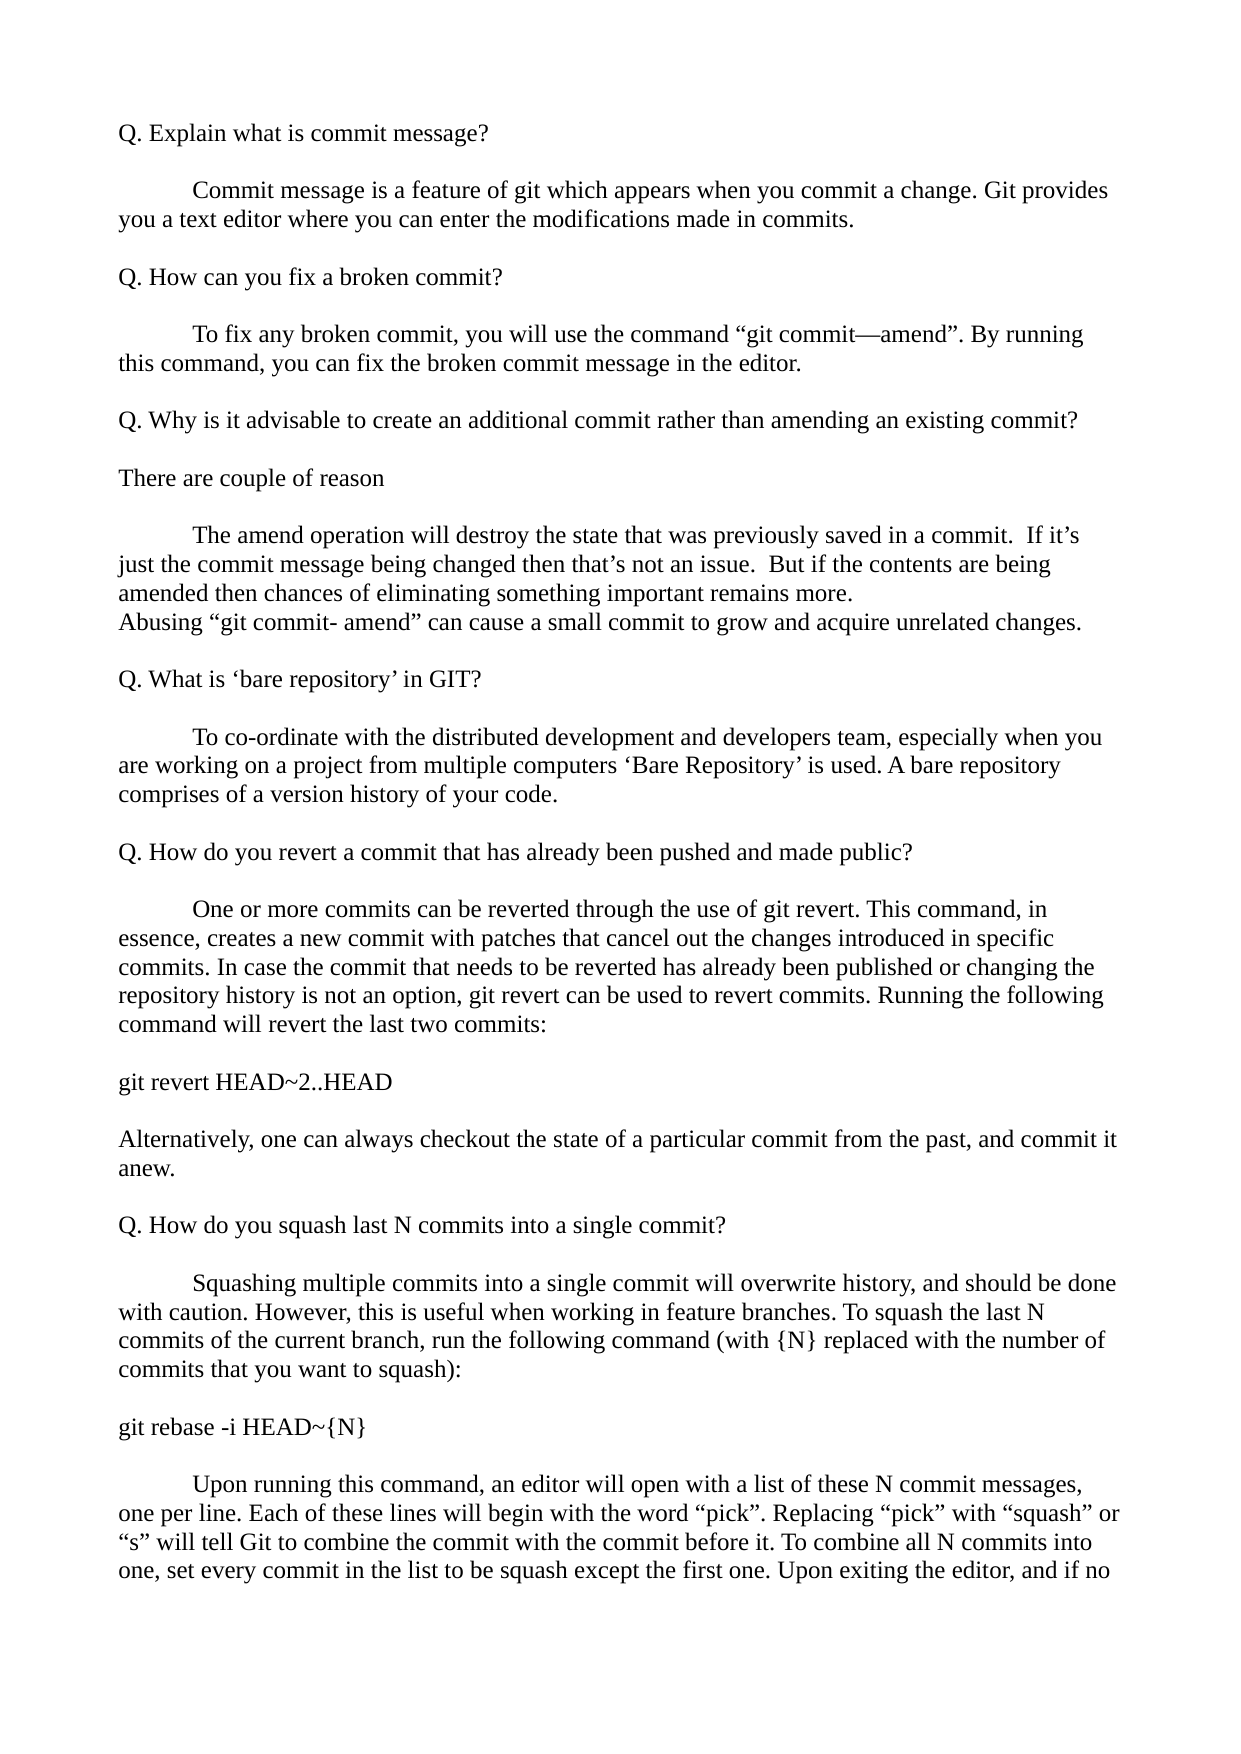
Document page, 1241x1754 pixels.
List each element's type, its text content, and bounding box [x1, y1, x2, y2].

text Alternatively, one can always checkout the state of a particular commit from the past, and commit it anew. [118, 1124, 1122, 1182]
text Q. Explain what is commit message? [118, 118, 1122, 147]
text git revert HEAD~2..HEAD [118, 1067, 1122, 1096]
text The amend operation will destroy the state that was previously saved in a commit. If it’s just the commit message being changed then that’s not an issue. But if the contents are being amended then chances of eliminating something important remains more. [118, 521, 1122, 607]
text Squashing multiple commits into a single commit will overwrite history, and should be done with caution. However, this is useful when working in feature branches. To squash the last N commits of the current branch, run the following command (with {N} replaced with the number of commits that you want to squash): [118, 1268, 1122, 1383]
text Commit message is a feature of git which appears when you commit a change. Git provides you a text editor where you can enter the modifications made in commits. [118, 176, 1122, 233]
text Q. How do you revert a commit that has already been pushed and made public? [118, 837, 1122, 866]
text Upon running this command, an editor will open with a list of these N commit messages, one per line. Each of these lines will begin with the word “pick”. Replacing “pick” with “squash” or “s” will tell Git to combine the commit with the commit before it. To combine all N commits into one, set every commit in the list to be squash except the first one. Upon exiting the editor, and if no [118, 1469, 1122, 1584]
text Q. How can you fix a broken commit? [118, 262, 1122, 291]
text Abusing “git commit- amend” can cause a small commit to grow and acquire unrelated changes. [118, 607, 1122, 636]
text Q. Why is it advisable to create an additional commit rather than amending an existing commit? [118, 406, 1122, 434]
text Q. How do you squash last N commits into a single commit? [118, 1211, 1122, 1239]
text To co-ordinate with the distributed development and developers team, especially when you are working on a project from multiple computers ‘Bare Repository’ is used. A bare repository comprises of a version history of your code. [118, 722, 1122, 808]
text To fix any broken commit, you will use the command “git commit—amend”. By running this command, you can fix the broken commit message in the editor. [118, 319, 1122, 377]
text Q. What is ‘bare repository’ in GIT? [118, 664, 1122, 693]
text One or more commits can be reverted through the use of git revert. This command, in essence, creates a new commit with patches that cancel out the changes introduced in specific commits. In case the commit that needs to be reverted has already been published or changing the repository history is not an option, git revert can be used to revert commits. Running the following command will revert the last two commits: [118, 894, 1122, 1038]
text There are couple of reason [118, 463, 1122, 492]
text git rebase -i HEAD~{N} [118, 1412, 1122, 1441]
